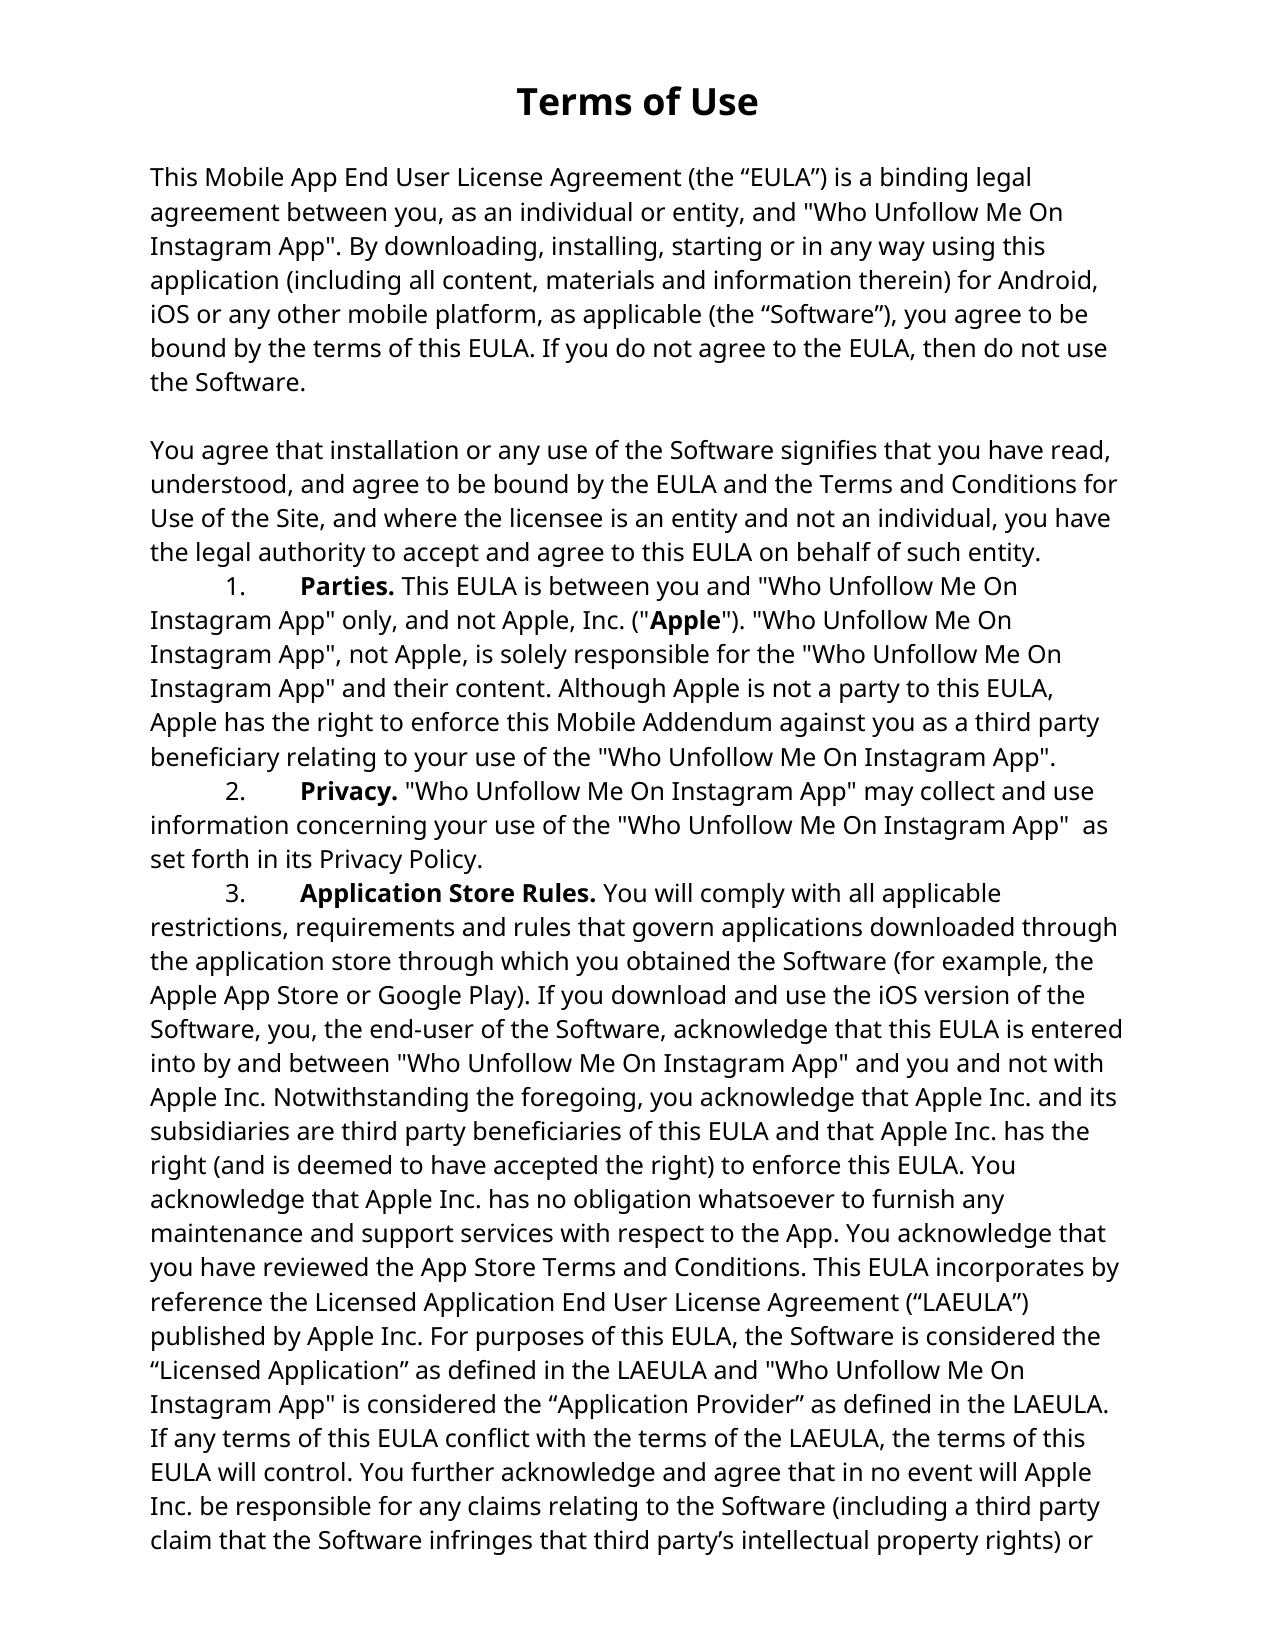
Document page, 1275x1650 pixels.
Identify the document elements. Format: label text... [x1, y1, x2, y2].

text Terms of Use [150, 75, 1125, 126]
text 3. Application Store Rules. You will comply with all applicable restrictions, requirements and rules that govern applications downloaded through the application store through which you obtained the Software (for example, the Apple App Store or Google Play). If you download and use the iOS version of the Software, you, the end-user of the Software, acknowledge that this EULA is entered into by and between "Who Unfollow Me On Instagram App" and you and not with Apple Inc. Notwithstanding the foregoing, you acknowledge that Apple Inc. and its subsidiaries are third party beneficiaries of this EULA and that Apple Inc. has the right (and is deemed to have accepted the right) to enforce this EULA. You acknowledge that Apple Inc. has no obligation whatsoever to furnish any maintenance and support services with respect to the App. You acknowledge that you have reviewed the App Store Terms and Conditions. This EULA incorporates by reference the Licensed Application End User License Agreement (“LAEULA”) published by Apple Inc. For purposes of this EULA, the Software is considered the “Licensed Application” as defined in the LAEULA and "Who Unfollow Me On Instagram App" is considered the “Application Provider” as defined in the LAEULA. If any terms of this EULA conflict with the terms of the LAEULA, the terms of this EULA will control. You further acknowledge and agree that in no event will Apple Inc. be responsible for any claims relating to the Software (including a third party claim that the Software infringes that third party’s intellectual property rights) or [150, 875, 1125, 1557]
text You agree that installation or any use of the Software signifies that you have read, understood, and agree to be bound by the EULA and the Terms and Conditions for Use of the Site, and where the licensee is an entity and not an individual, you have the legal authority to accept and agree to this EULA on behalf of such entity. [150, 433, 1125, 569]
text 1. Parties. This EULA is between you and "Who Unfollow Me On Instagram App" only, and not Apple, Inc. ("Apple"). "Who Unfollow Me On Instagram App", not Apple, is solely responsible for the "Who Unfollow Me On Instagram App" and their content. Although Apple is not a party to this EULA, Apple has the right to enforce this Mobile Addendum against you as a third party beneficiary relating to your use of the "Who Unfollow Me On Instagram App". [150, 569, 1125, 773]
text This Mobile App End User License Agreement (the “EULA”) is a binding legal agreement between you, as an individual or entity, and "Who Unfollow Me On Instagram App". By downloading, installing, starting or in any way using this application (including all content, materials and information therein) for Android, iOS or any other mobile platform, as applicable (the “Software”), you agree to be bound by the terms of this EULA. If you do not agree to the EULA, then do not use the Software. [150, 160, 1125, 398]
text 2. Privacy. "Who Unfollow Me On Instagram App" may collect and use information concerning your use of the "Who Unfollow Me On Instagram App" as set forth in its Privacy Policy. [150, 773, 1125, 875]
